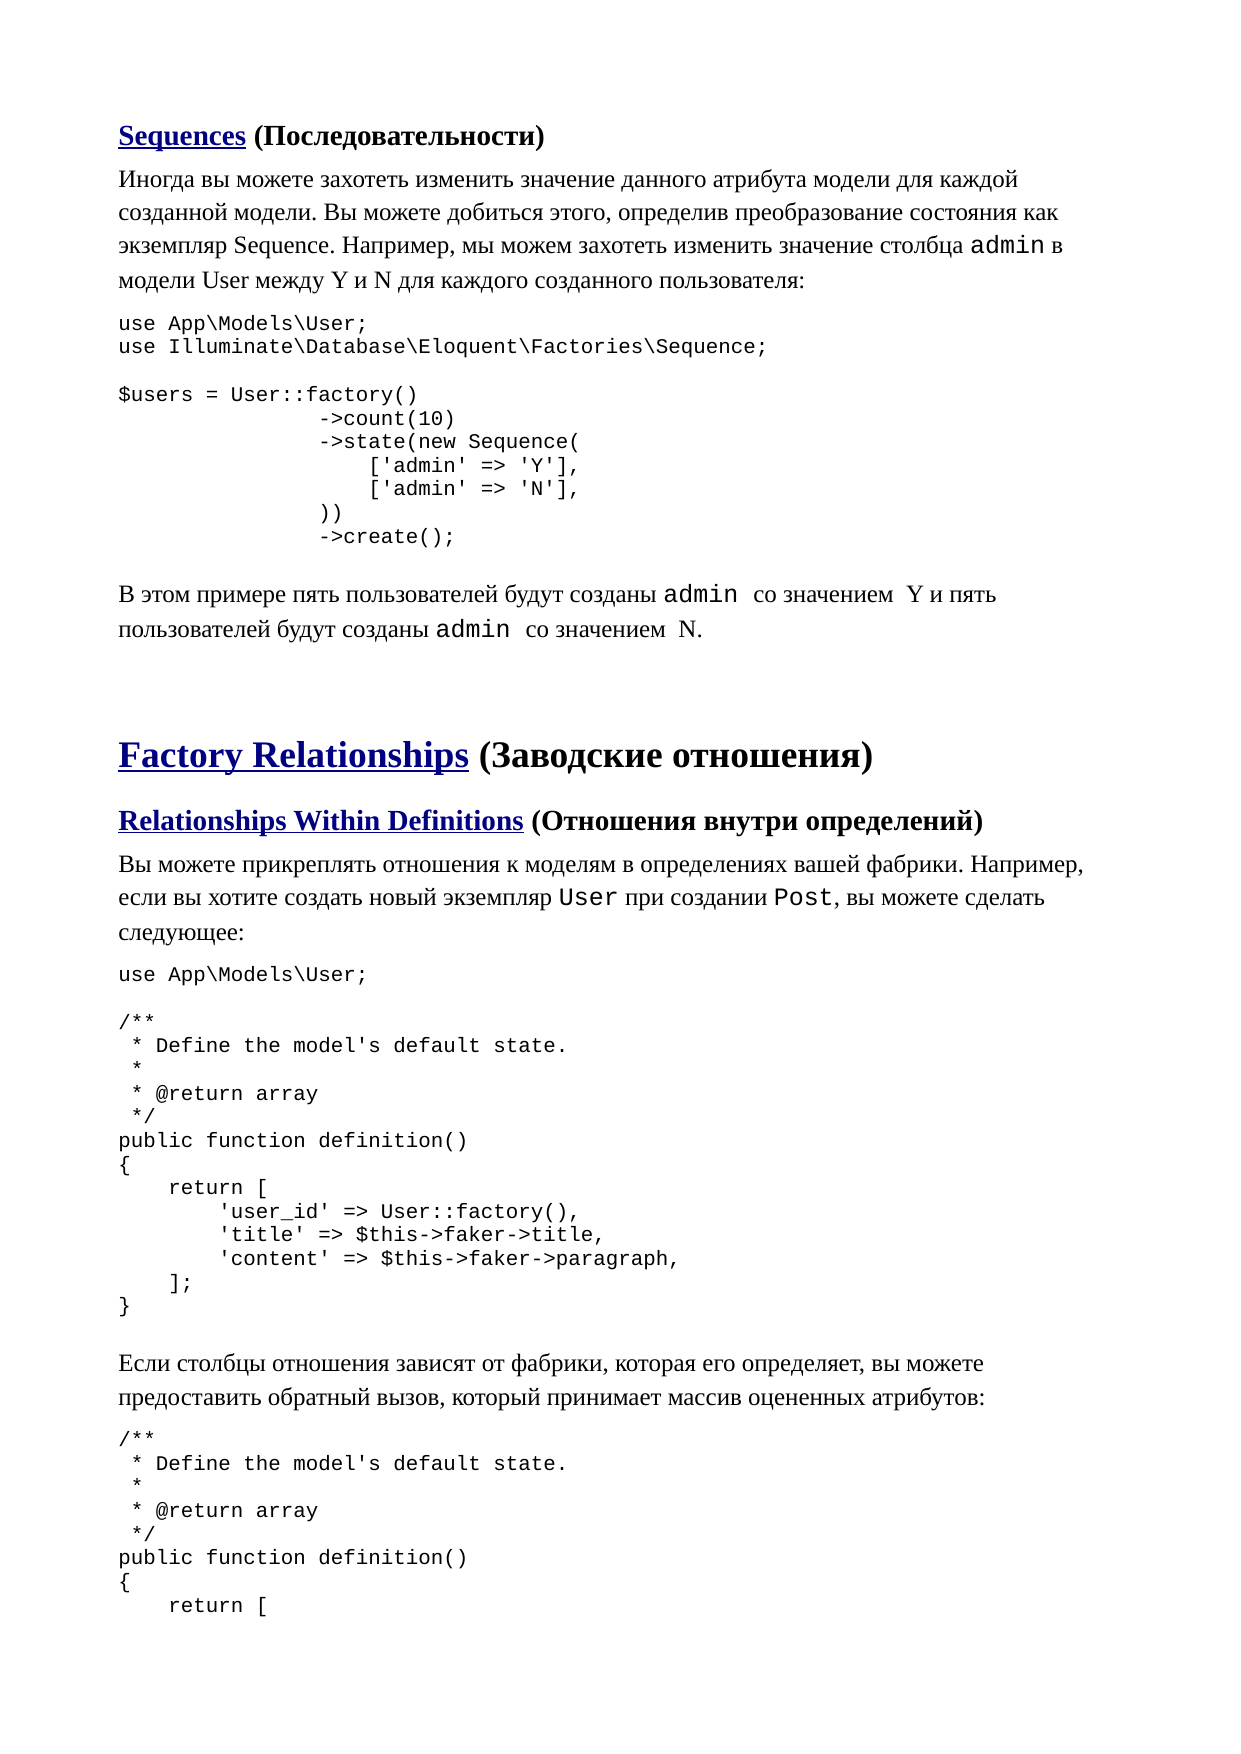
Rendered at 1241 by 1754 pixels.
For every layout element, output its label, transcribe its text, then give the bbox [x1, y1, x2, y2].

text public function definition() [118, 1547, 1122, 1571]
text 'title' => $this->faker->title, [118, 1224, 1122, 1248]
text { [118, 1571, 1122, 1595]
text * [118, 1476, 1122, 1500]
text /** [118, 1012, 1122, 1035]
text $users = User::factory() [118, 384, 1122, 407]
text Если столбцы отношения зависят от фабрики, которая его определяет, вы можете предоставить обратный вызов, который принимает массив оцененных атрибутов: [118, 1348, 1122, 1410]
subtitle Sequences (Последовательности) [118, 118, 1122, 152]
text return [ [118, 1595, 1122, 1618]
text return [ [118, 1177, 1122, 1201]
text */ [118, 1524, 1122, 1547]
text { [118, 1153, 1122, 1177]
text Вы можете прикреплять отношения к моделям в определениях вашей фабрики. Например, если вы хотите создать новый экземпляр User при создании Post, вы можете сделать следующее: [118, 849, 1122, 946]
subtitle Relationships Within Definitions (Отношения внутри определений) [118, 803, 1122, 836]
text Иногда вы можете захотеть изменить значение данного атрибута модели для каждой созданной модели. Вы можете добиться этого, определив преобразование состояния как экземпляр Sequence. Например, мы можем захотеть изменить значение столбца admin в модели User между Y и N для каждого созданного пользователя: [118, 164, 1122, 294]
text ->count(10) [118, 407, 1122, 431]
text В этом примере пять пользователей будут созданы admin со значением Y и пять пользователей будут созданы admin со значением N. [118, 579, 1122, 645]
text } [118, 1295, 1122, 1319]
text /** [118, 1429, 1122, 1453]
text */ [118, 1106, 1122, 1130]
text * @return array [118, 1083, 1122, 1106]
subtitle Factory Relationships (Заводские отношения) [118, 732, 1122, 776]
text use App\Models\User; [118, 964, 1122, 988]
text ]; [118, 1272, 1122, 1295]
text 'content' => $this->faker->paragraph, [118, 1248, 1122, 1272]
text * Define the model's default state. [118, 1035, 1122, 1059]
text use Illuminate\Database\Eloquent\Factories\Sequence; [118, 337, 1122, 360]
text )) [118, 502, 1122, 526]
text 'user_id' => User::factory(), [118, 1201, 1122, 1224]
text * @return array [118, 1500, 1122, 1524]
text ->create(); [118, 526, 1122, 549]
text use App\Models\User; [118, 313, 1122, 337]
text * Define the model's default state. [118, 1453, 1122, 1476]
text ['admin' => 'N'], [118, 478, 1122, 502]
text * [118, 1059, 1122, 1083]
text ['admin' => 'Y'], [118, 455, 1122, 478]
text ->state(new Sequence( [118, 431, 1122, 455]
text public function definition() [118, 1130, 1122, 1153]
